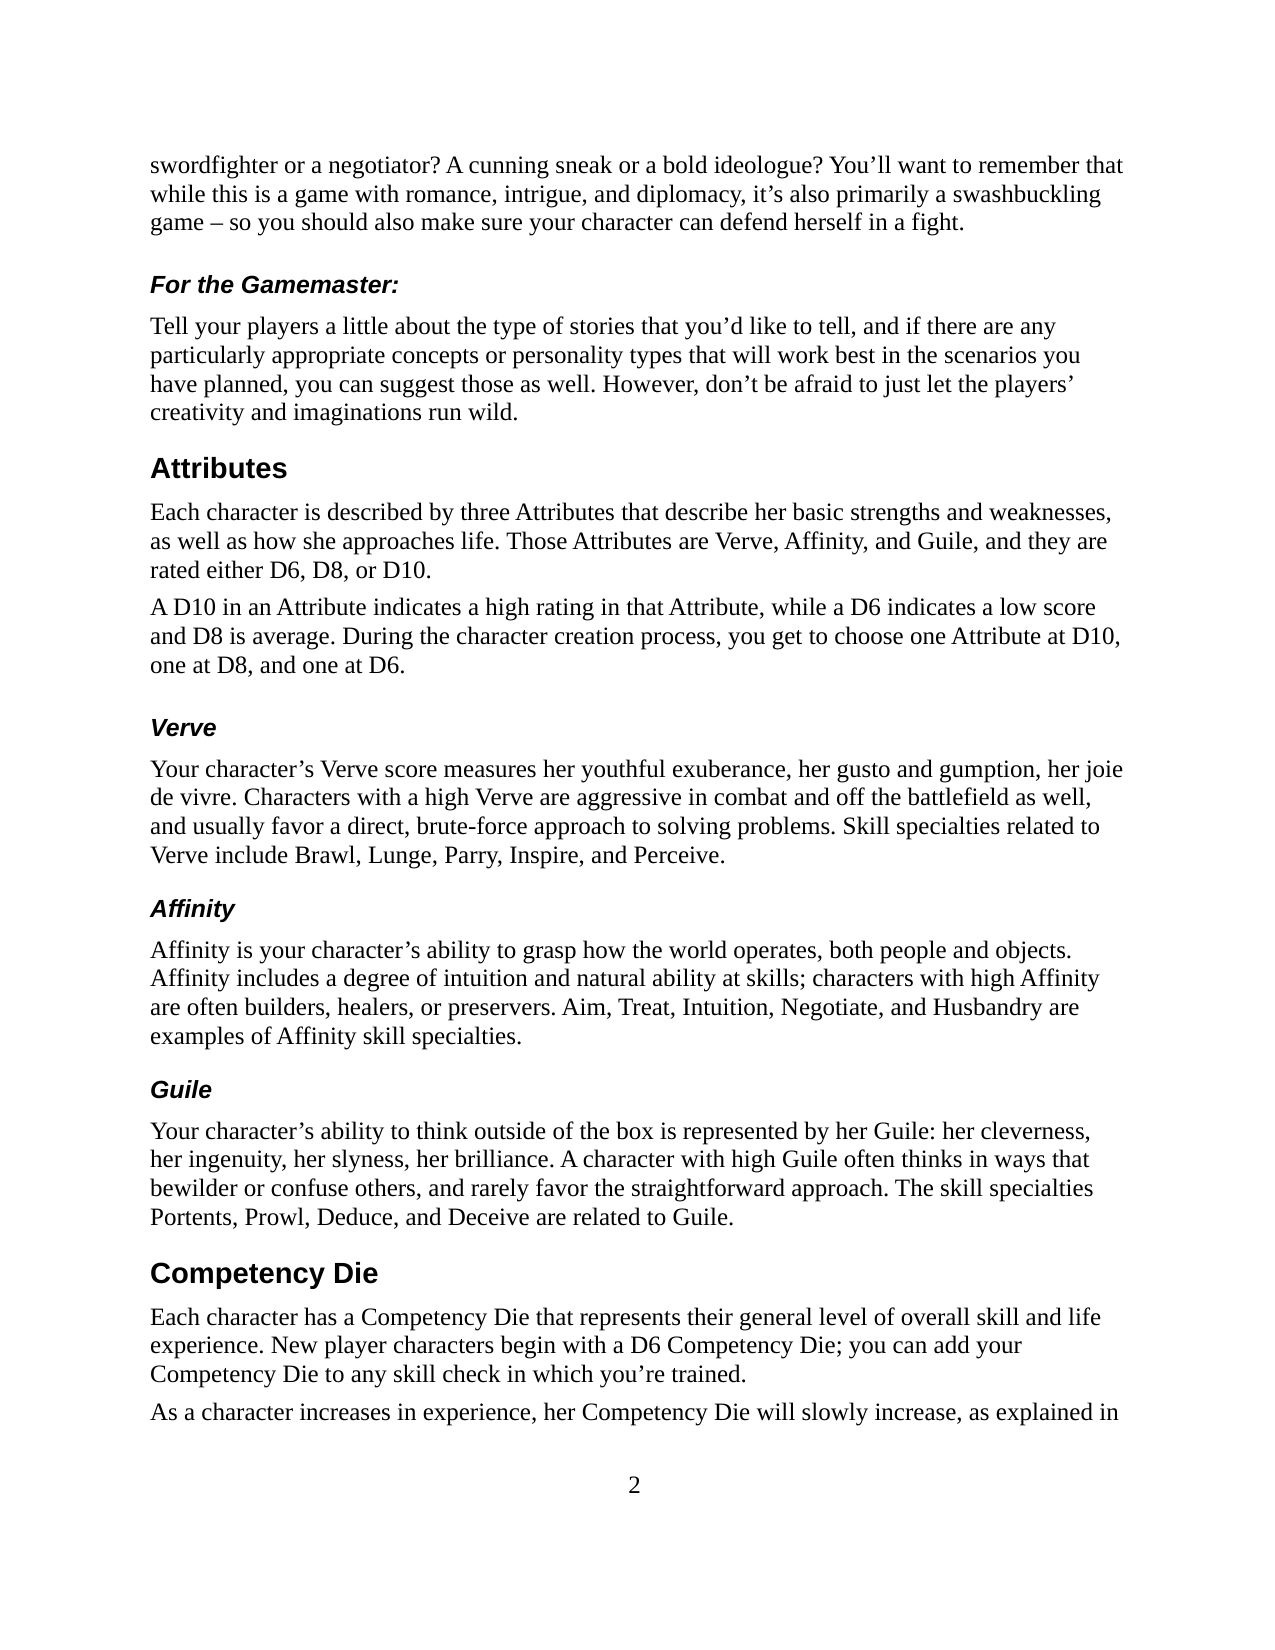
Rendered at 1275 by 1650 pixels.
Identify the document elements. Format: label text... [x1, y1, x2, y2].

subtitle Verve [150, 713, 1125, 741]
subtitle Competency Die [150, 1256, 1125, 1289]
text Each character is described by three Attributes that describe her basic strengths and weaknesses, as well as how she approaches life. Those Attributes are Verve, Affinity, and Guile, and they are rated either D6, D8, or D10. [150, 497, 1125, 583]
text As a character increases in experience, her Competency Die will slowly increase, as explained in [150, 1397, 1125, 1426]
subtitle For the Gamemaster: [150, 270, 1125, 299]
text Your character’s ability to think outside of the box is represented by her Guile: her cleverness, her ingenuity, her slyness, her brilliance. A character with high Guile often thinks in ways that bewilder or confuse others, and rarely favor the straightforward approach. The skill specialties Portents, Prowl, Deduce, and Deceive are related to Guile. [150, 1116, 1125, 1231]
subtitle Attributes [150, 451, 1125, 485]
subtitle Affinity [150, 894, 1125, 922]
text Your character’s Verve score measures her youthful exuberance, her gusto and gumption, her joie de vivre. Characters with a high Verve are aggressive in combat and off the battlefield as well, and usually favor a direct, brute-force approach to solving problems. Skill specialties related to Verve include Brawl, Lunge, Parry, Inspire, and Perceive. [150, 754, 1125, 869]
subtitle Guile [150, 1075, 1125, 1103]
text A D10 in an Attribute indicates a high rating in that Attribute, while a D6 indicates a low score and D8 is average. During the character creation process, you get to choose one Attribute at D10, one at D8, and one at D6. [150, 592, 1125, 679]
text Each character has a Competency Die that represents their general level of overall skill and life experience. New player characters begin with a D6 Competency Die; you can add your Competency Die to any skill check in which you’re trained. [150, 1302, 1125, 1388]
text Affinity is your character’s ability to grasp how the world operates, both people and objects. Affinity includes a degree of intuition and natural ability at skills; characters with high Affinity are often builders, healers, or preservers. Aim, Treat, Intuition, Negotiate, and Husbandry are examples of Affinity skill specialties. [150, 935, 1125, 1050]
text swordfighter or a negotiator? A cunning sneak or a bold ideologue? You’ll want to remember that while this is a game with romance, intrigue, and diplomacy, it’s also primarily a swashbuckling game – so you should also make sure your character can defend herself in a fight. [150, 150, 1125, 236]
text Tell your players a little about the type of stories that you’d like to tell, and if there are any particularly appropriate concepts or personality types that will work best in the scenarios you have planned, you can suggest those as well. However, don’t be afraid to just let the players’ creativity and imaginations run wild. [150, 311, 1125, 426]
